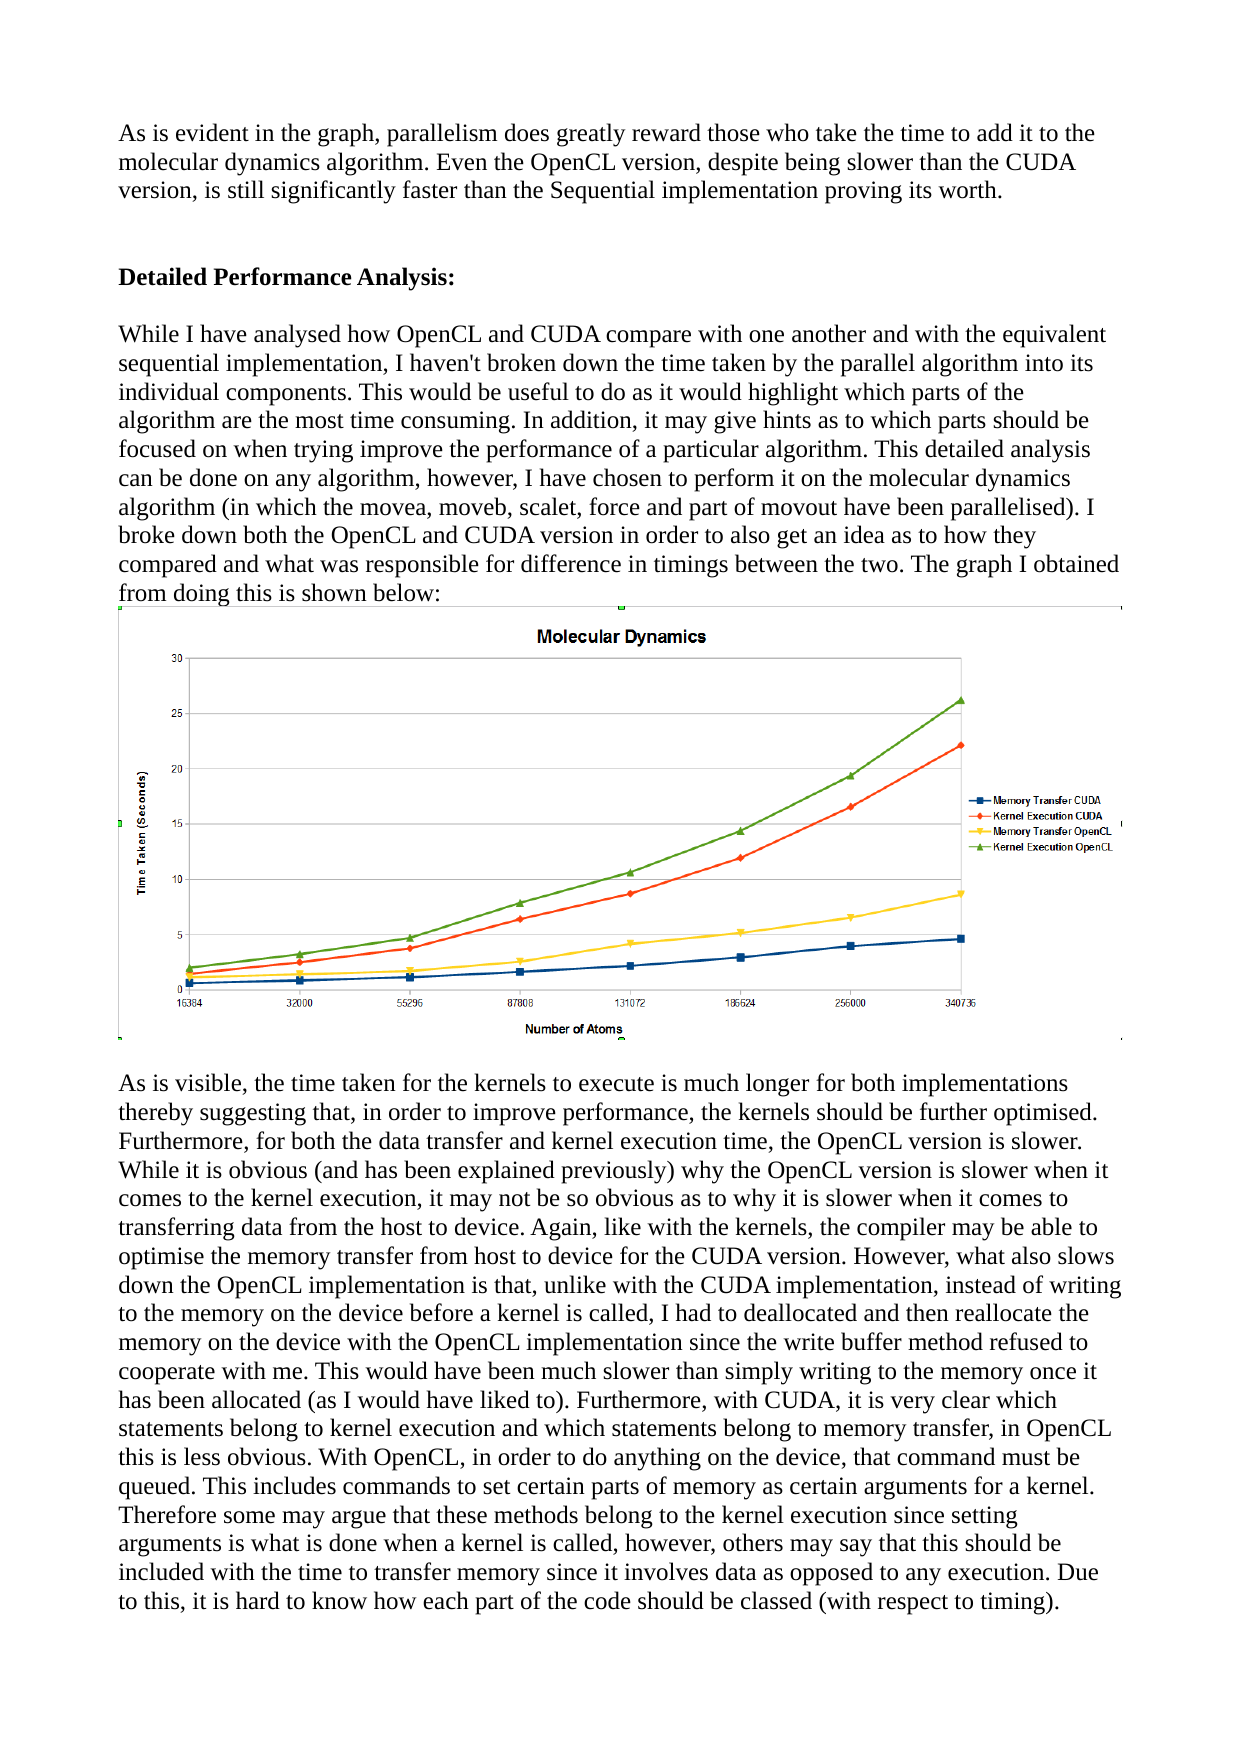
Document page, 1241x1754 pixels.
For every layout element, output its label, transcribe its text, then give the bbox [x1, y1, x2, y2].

text While I have analysed how OpenCL and CUDA compare with one another and with the equivalent sequential implementation, I haven't broken down the time taken by the parallel algorithm into its individual components. This would be useful to do as it would highlight which parts of the algorithm are the most time consuming. In addition, it may give hints as to which parts should be focused on when trying improve the performance of a particular algorithm. This detailed analysis can be done on any algorithm, however, I have chosen to perform it on the molecular dynamics algorithm (in which the movea, moveb, scalet, force and part of movout have been parallelised). I broke down both the OpenCL and CUDA version in order to also get an idea as to how they compared and what was responsible for difference in timings between the two. The graph I obtained from doing this is shown below: [118, 319, 1122, 606]
text Detailed Performance Analysis: [118, 262, 1122, 291]
text As is visible, the time taken for the kernels to execute is much longer for both implementations thereby suggesting that, in order to improve performance, the kernels should be further optimised. Furthermore, for both the data transfer and kernel execution time, the OpenCL version is slower. While it is obvious (and has been explained previously) why the OpenCL version is slower when it comes to the kernel execution, it may not be so obvious as to why it is slower when it comes to transferring data from the host to device. Again, like with the kernels, the compiler may be able to optimise the memory transfer from host to device for the CUDA version. However, what also slows down the OpenCL implementation is that, unlike with the CUDA implementation, instead of writing to the memory on the device before a kernel is called, I had to deallocated and then reallocate the memory on the device with the OpenCL implementation since the write buffer method refused to cooperate with me. This would have been much slower than simply writing to the memory once it has been allocated (as I would have liked to). Furthermore, with CUDA, it is very clear which statements belong to kernel execution and which statements belong to memory transfer, in OpenCL this is less obvious. With OpenCL, in order to do anything on the device, that command must be queued. This includes commands to set certain parts of memory as certain arguments for a kernel. Therefore some may argue that these methods belong to the kernel execution since setting arguments is what is done when a kernel is called, however, others may say that this should be included with the time to transfer memory since it involves data as opposed to any execution. Due to this, it is hard to know how each part of the code should be classed (with respect to timing). [118, 1068, 1122, 1615]
picture [118, 606, 1123, 1040]
text As is evident in the graph, parallelism does greatly reward those who take the time to add it to the molecular dynamics algorithm. Even the OpenCL version, despite being slower than the CUDA version, is still significantly faster than the Sequential implementation proving its worth. [118, 118, 1122, 204]
